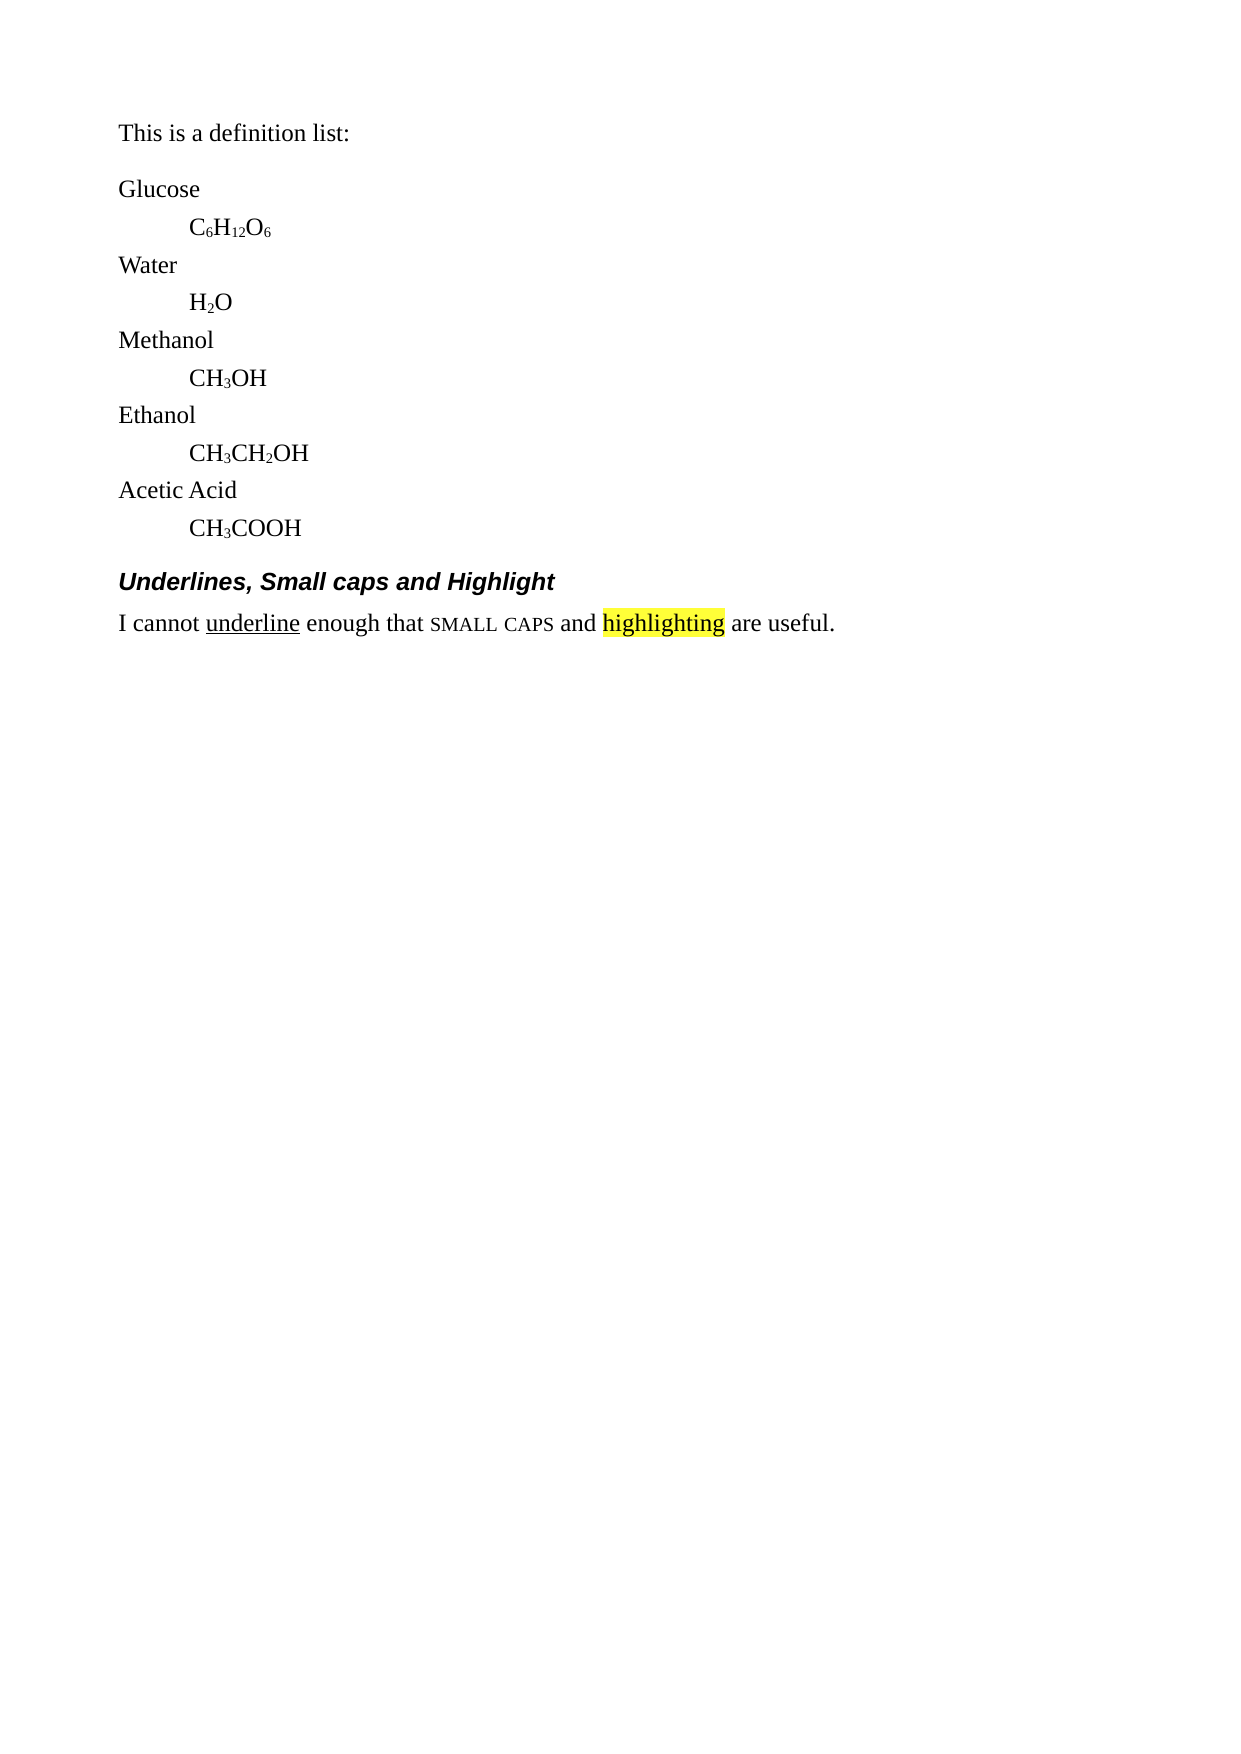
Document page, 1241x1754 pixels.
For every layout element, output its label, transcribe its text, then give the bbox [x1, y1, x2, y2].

text C6H12O6 [189, 212, 1122, 241]
text Methanol [118, 325, 1122, 354]
text Acetic Acid [118, 475, 1122, 504]
subtitle Underlines, Small caps and Highlight [118, 567, 1122, 595]
text Glucose [118, 174, 1122, 203]
text I cannot underline enough that small caps and highlighting are useful. [118, 608, 603, 637]
text CH3CH2OH [189, 438, 1122, 467]
text CH3COOH [189, 513, 1122, 542]
text This is a definition list: [118, 118, 1122, 147]
text I cannot underline enough that small caps and highlighting are useful. [725, 608, 1122, 637]
text Ethanol [118, 400, 1122, 429]
text Water [118, 250, 1122, 278]
text CH3OH [189, 363, 1122, 391]
text H2O [189, 287, 1122, 316]
